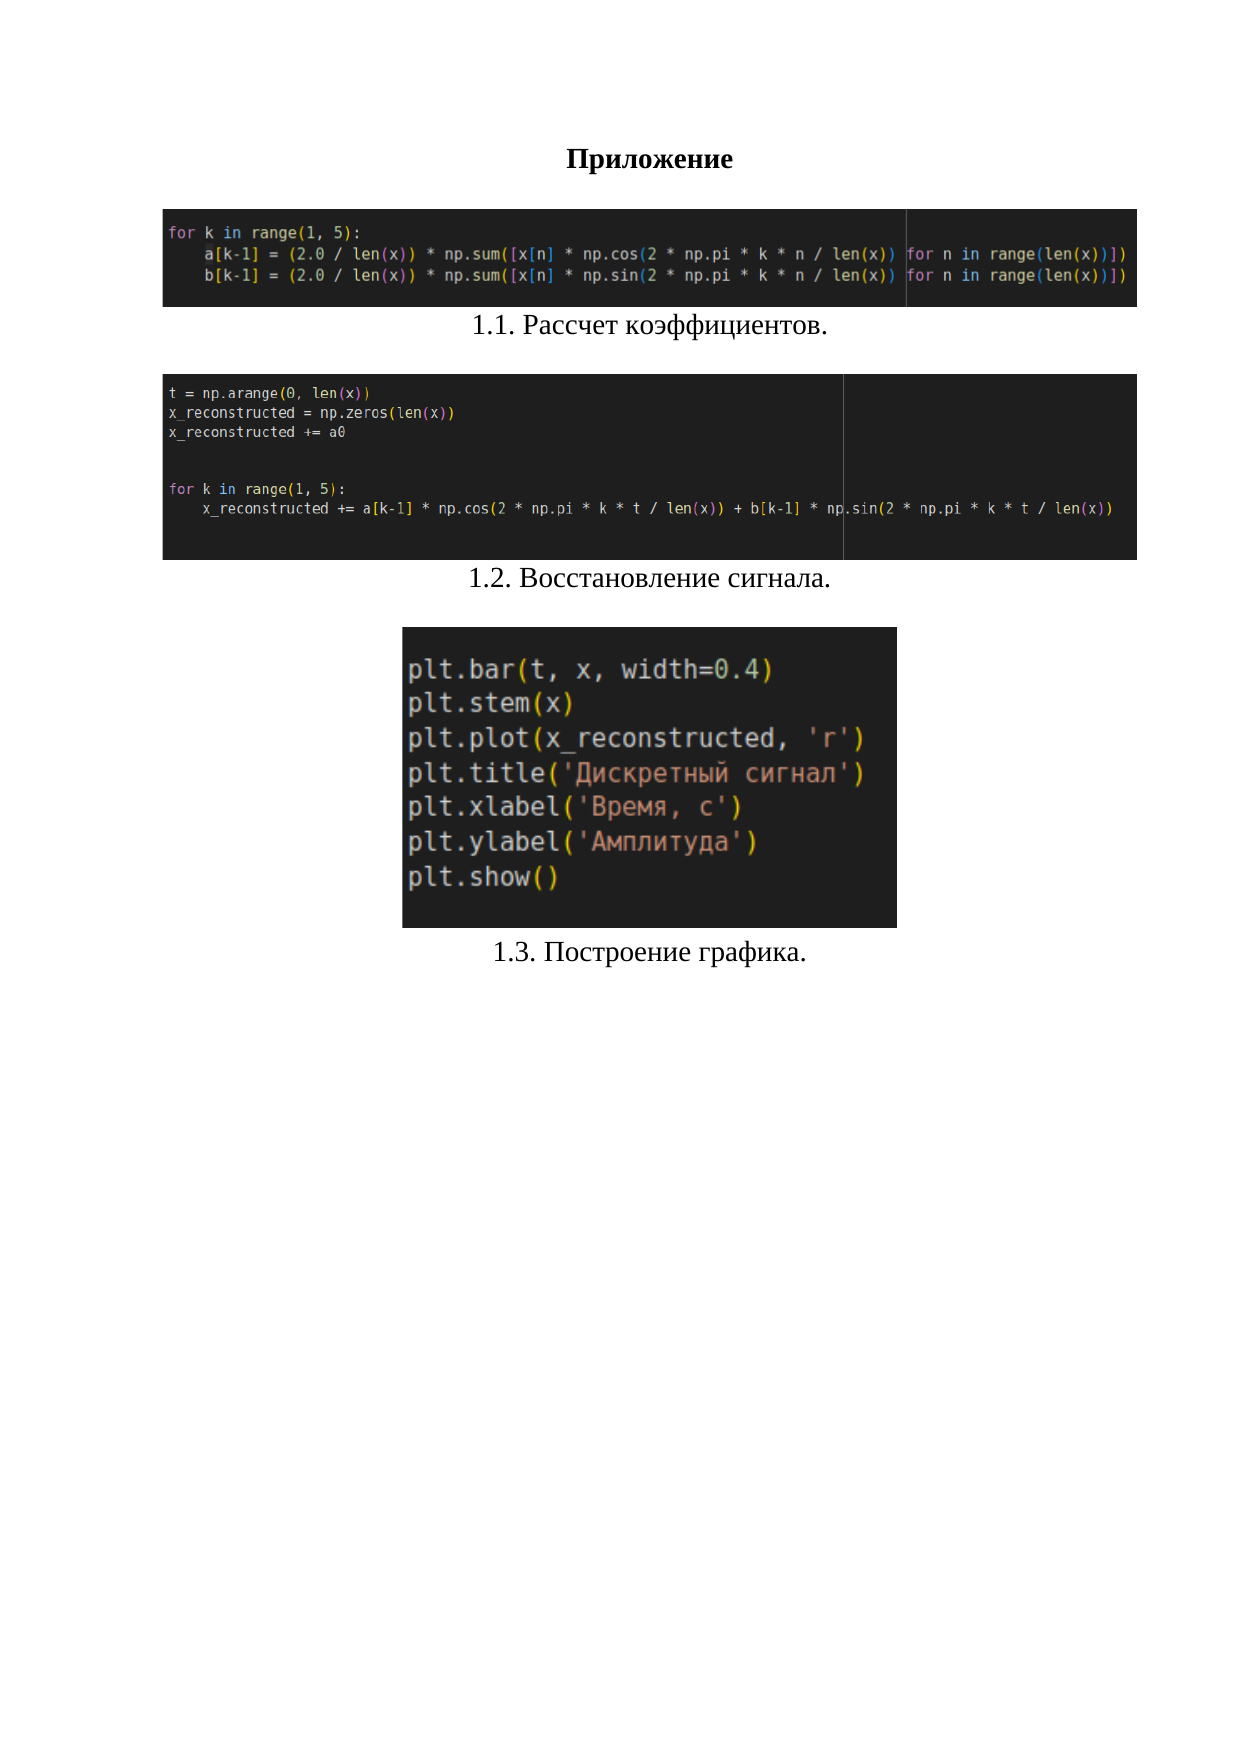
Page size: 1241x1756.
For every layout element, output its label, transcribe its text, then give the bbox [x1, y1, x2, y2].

picture [162, 209, 1137, 307]
picture [162, 374, 1137, 560]
text Приложение [162, 142, 1137, 175]
text 1.1. Рассчет коэффициентов. [162, 307, 1137, 341]
text 1.3. Построение графика. [162, 934, 1137, 967]
text 1.2. Восстановление сигнала. [162, 560, 1137, 594]
picture [402, 627, 897, 928]
